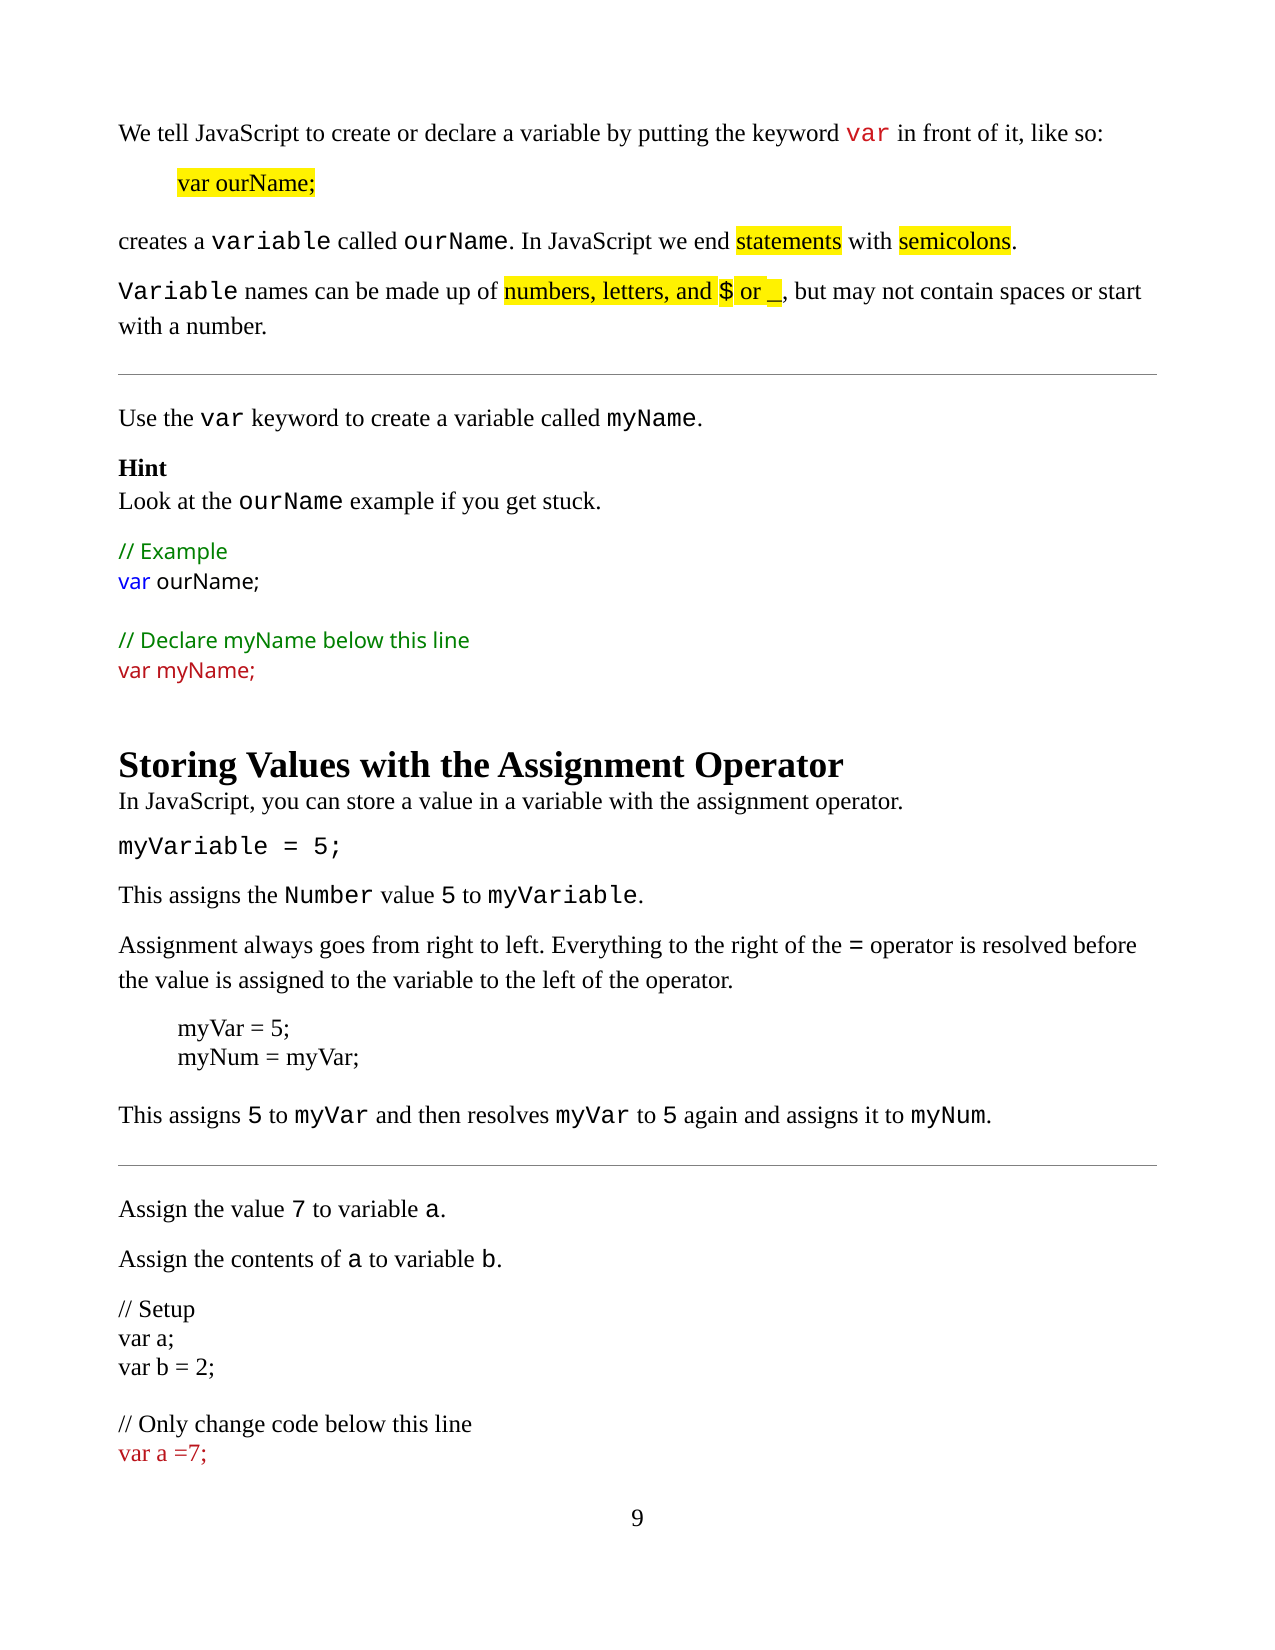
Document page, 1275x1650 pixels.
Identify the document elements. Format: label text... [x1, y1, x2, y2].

text Use the var keyword to create a variable called myName. [118, 403, 1157, 434]
text var ourName; [118, 566, 1157, 596]
text var myName; [118, 655, 1157, 685]
text var a =7; [118, 1438, 1157, 1467]
text In JavaScript, you can store a value in a variable with the assignment operator. [118, 786, 1157, 814]
text var a; [118, 1323, 1157, 1352]
text Assign the value 7 to variable a. [118, 1194, 1157, 1225]
text Assign the contents of a to variable b. [118, 1244, 1157, 1275]
text Assignment always goes from right to left. Everything to the right of the = operator is resolved before the value is assigned to the variable to the left of the operator. [118, 930, 1157, 994]
text This assigns the Number value 5 to myVariable. [118, 880, 1157, 911]
subtitle Storing Values with the Assignment Operator [118, 743, 1157, 786]
text This assigns 5 to myVar and then resolves myVar to 5 again and assigns it to myNum. [118, 1100, 1157, 1131]
text Variable names can be made up of numbers, letters, and $ or _, but may not contain spaces or start with a number. [118, 276, 1157, 340]
text Hint Look at the ourName example if you get stuck. [118, 453, 1157, 517]
text var b = 2; [118, 1352, 1157, 1381]
text // Setup [118, 1294, 1157, 1323]
text We tell JavaScript to create or declare a variable by putting the keyword var in front of it, like so: [118, 118, 1157, 149]
text creates a variable called ourName. In JavaScript we end statements with semicolons. [118, 226, 1157, 257]
text myVariable = 5; [118, 833, 1157, 862]
text var ourName; [177, 168, 1098, 197]
text // Declare myName below this line [118, 626, 1157, 655]
text // Example [118, 536, 1157, 566]
text myVar = 5; myNum = myVar; [177, 1013, 1098, 1071]
text // Only change code below this line [118, 1409, 1157, 1438]
